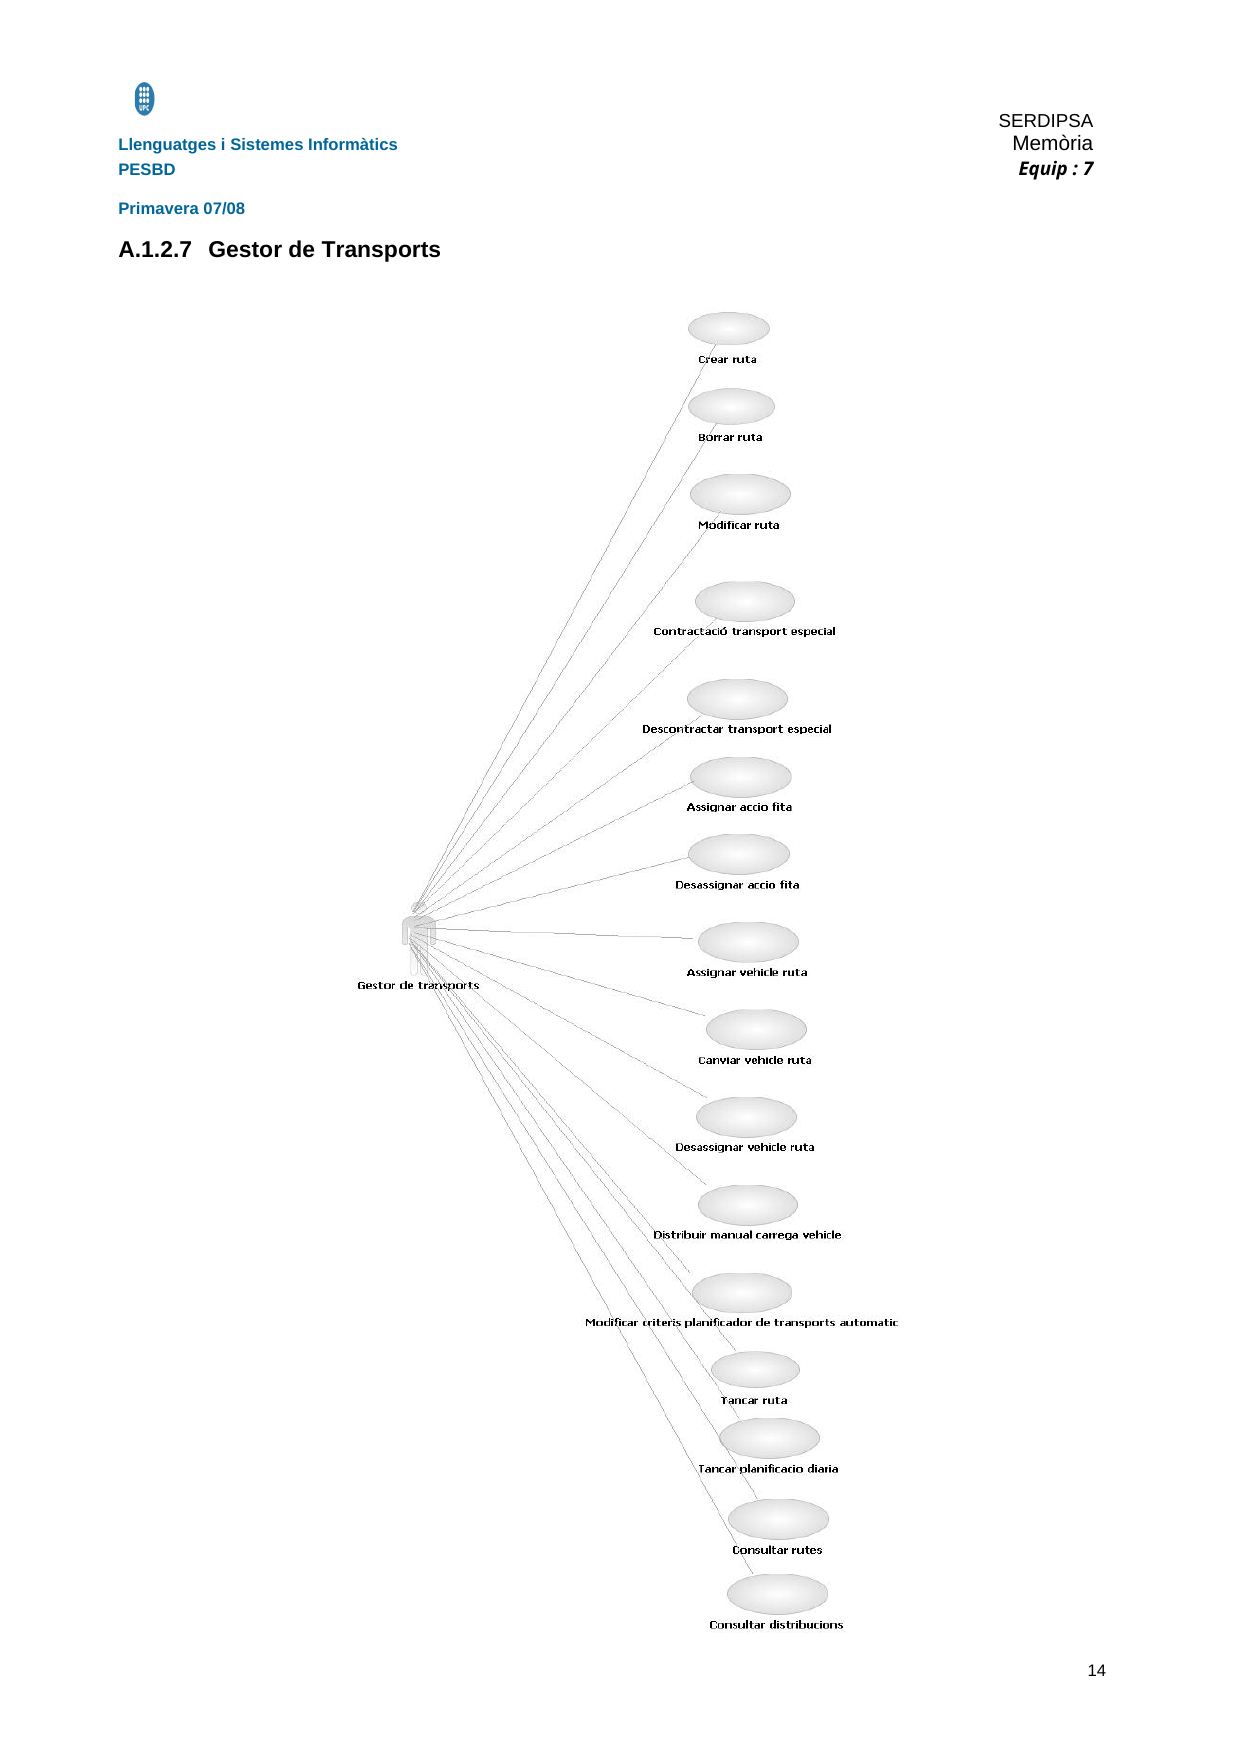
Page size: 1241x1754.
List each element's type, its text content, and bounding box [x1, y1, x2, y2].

picture [338, 301, 918, 1641]
subtitle Gestor de Transports [118, 236, 1106, 262]
